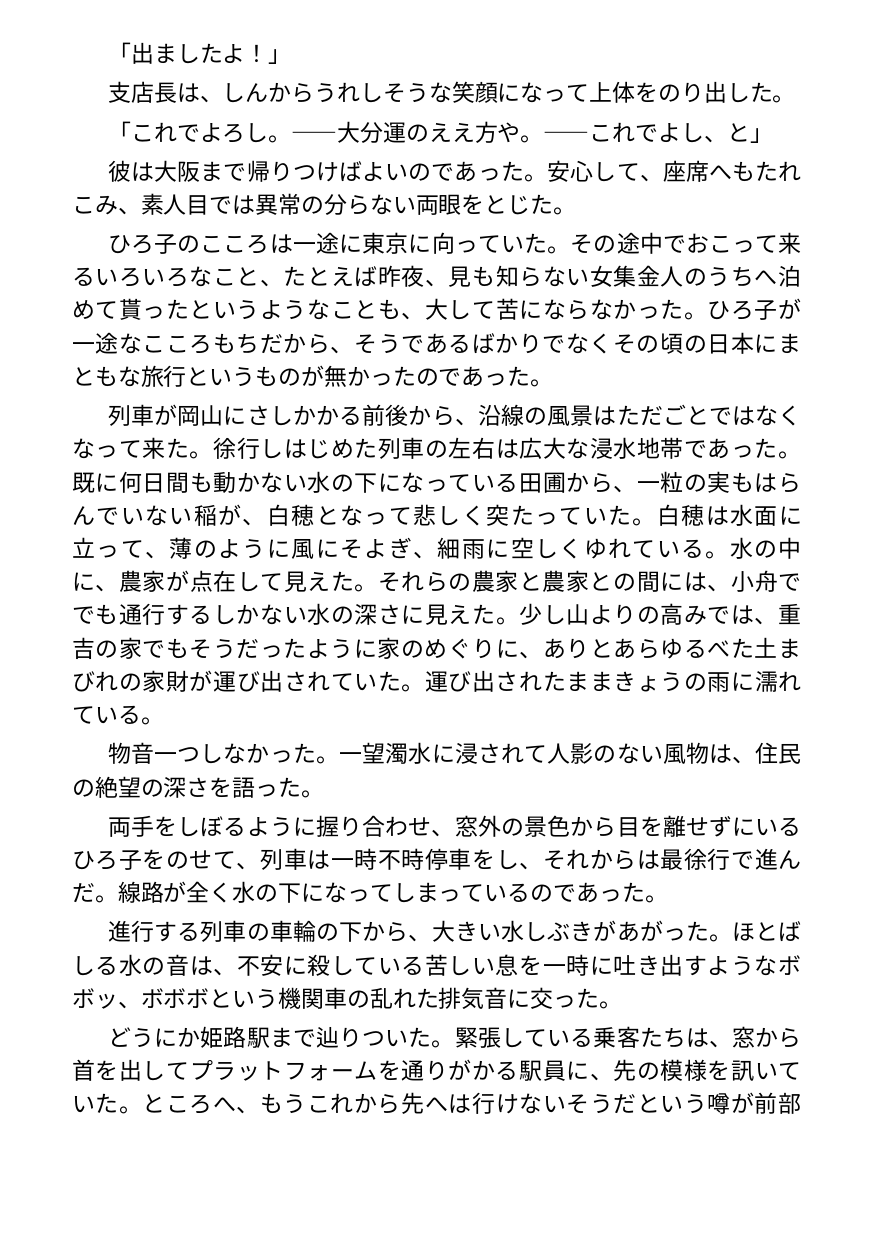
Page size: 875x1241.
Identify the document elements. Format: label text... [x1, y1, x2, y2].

text 列車が岡山にさしかかる前後から、沿線の風景はただごとではなくなって来た。徐行しはじめた列車の左右は広大な浸水地帯であった。既に何日間も動かない水の下になっている田圃から、一粒の実もはらんでいない稲が、白穂となって悲しく突たっていた。白穂は水面に立って、薄のように風にそよぎ、細雨に空しくゆれている。水の中に、農家が点在して見えた。それらの農家と農家との間には、小舟ででも通行するしかない水の深さに見えた。少し山よりの高みでは、重吉の家でもそうだったように家のめぐりに、ありとあらゆるべた土まびれの家財が運び出されていた。運び出されたままきょうの雨に濡れている。 [72, 398, 802, 730]
text 「これでよろし。――大分運のええ方や。――これでよし、と」 [72, 114, 802, 148]
text ひろ子のこころは一途に東京に向っていた。その途中でおこって来るいろいろなこと、たとえば昨夜、見も知らない女集金人のうちへ泊めて貰ったというようなことも、大して苦にならなかった。ひろ子が一途なこころもちだから、そうであるばかりでなくその頃の日本にまともな旅行というものが無かったのであった。 [72, 226, 802, 392]
text 「出ましたよ！」 [72, 36, 802, 69]
text 物音一つしなかった。一望濁水に浸されて人影のない風物は、住民の絶望の深さを語った。 [72, 736, 802, 803]
text 進行する列車の車輪の下から、大きい水しぶきがあがった。ほとばしる水の音は、不安に殺している苦しい息を一時に吐き出すようなボボッ、ボボボという機関車の乱れた排気音に交った。 [72, 914, 802, 1014]
text 支店長は、しんからうれしそうな笑顔になって上体をのり出した。 [72, 75, 802, 108]
text どうにか姫路駅まで辿りついた。緊張している乗客たちは、窓から首を出してプラットフォームを通りがかる駅員に、先の模様を訊いていた。ところへ、もうこれから先へは行けないそうだという噂が前部 [72, 1020, 802, 1119]
text 彼は大阪まで帰りつけばよいのであった。安心して、座席へもたれこみ、素人目では異常の分らない両眼をとじた。 [72, 153, 802, 220]
text 両手をしぼるように握り合わせ、窓外の景色から目を離せずにいるひろ子をのせて、列車は一時不時停車をし、それからは最徐行で進んだ。線路が全く水の下になってしまっているのであった。 [72, 809, 802, 908]
